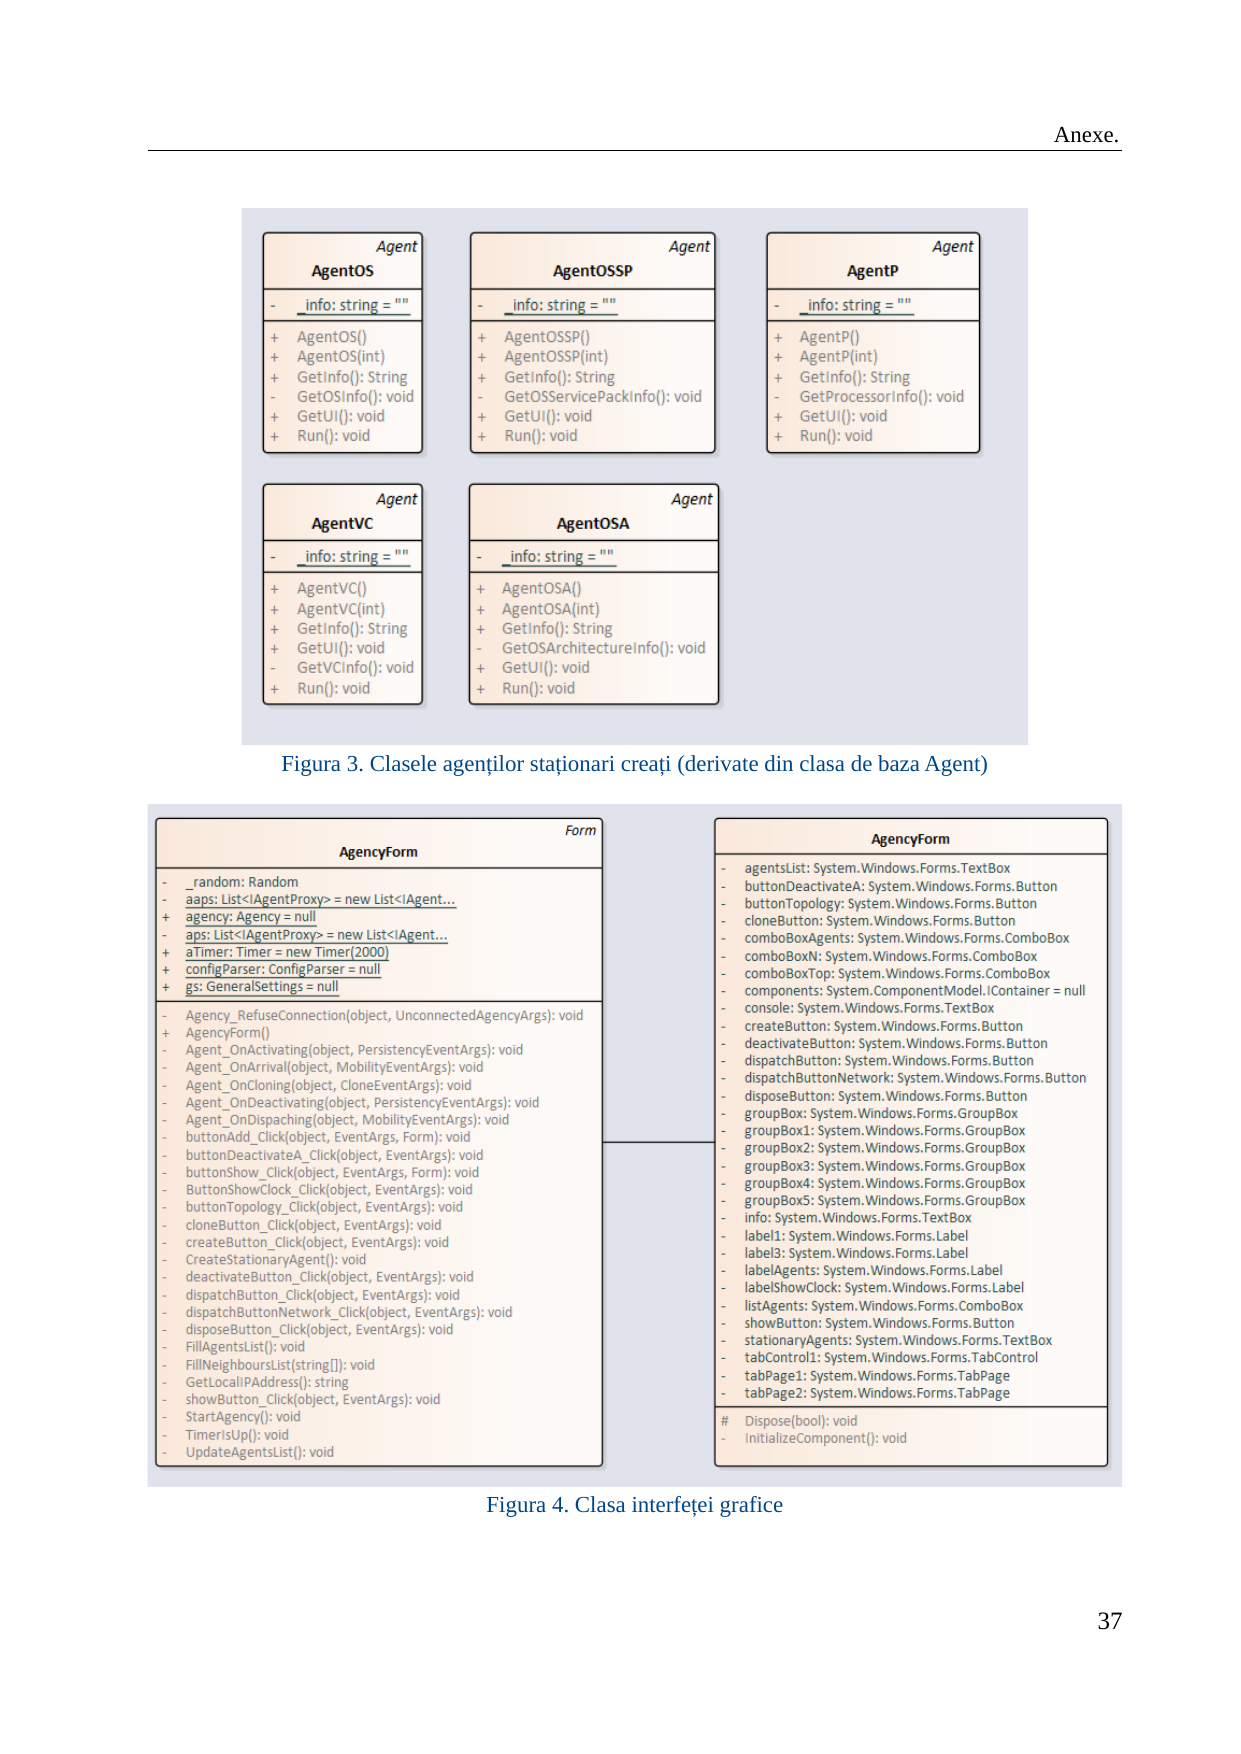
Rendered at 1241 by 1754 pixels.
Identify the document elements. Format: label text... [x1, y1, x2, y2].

text Figura 3. Clasele agenților staționari creați (derivate din clasa de baza Agent) [242, 745, 1028, 776]
picture [241, 208, 1029, 745]
picture [147, 804, 1123, 1487]
text Figura 4. Clasa interfeței grafice [148, 1487, 1122, 1518]
